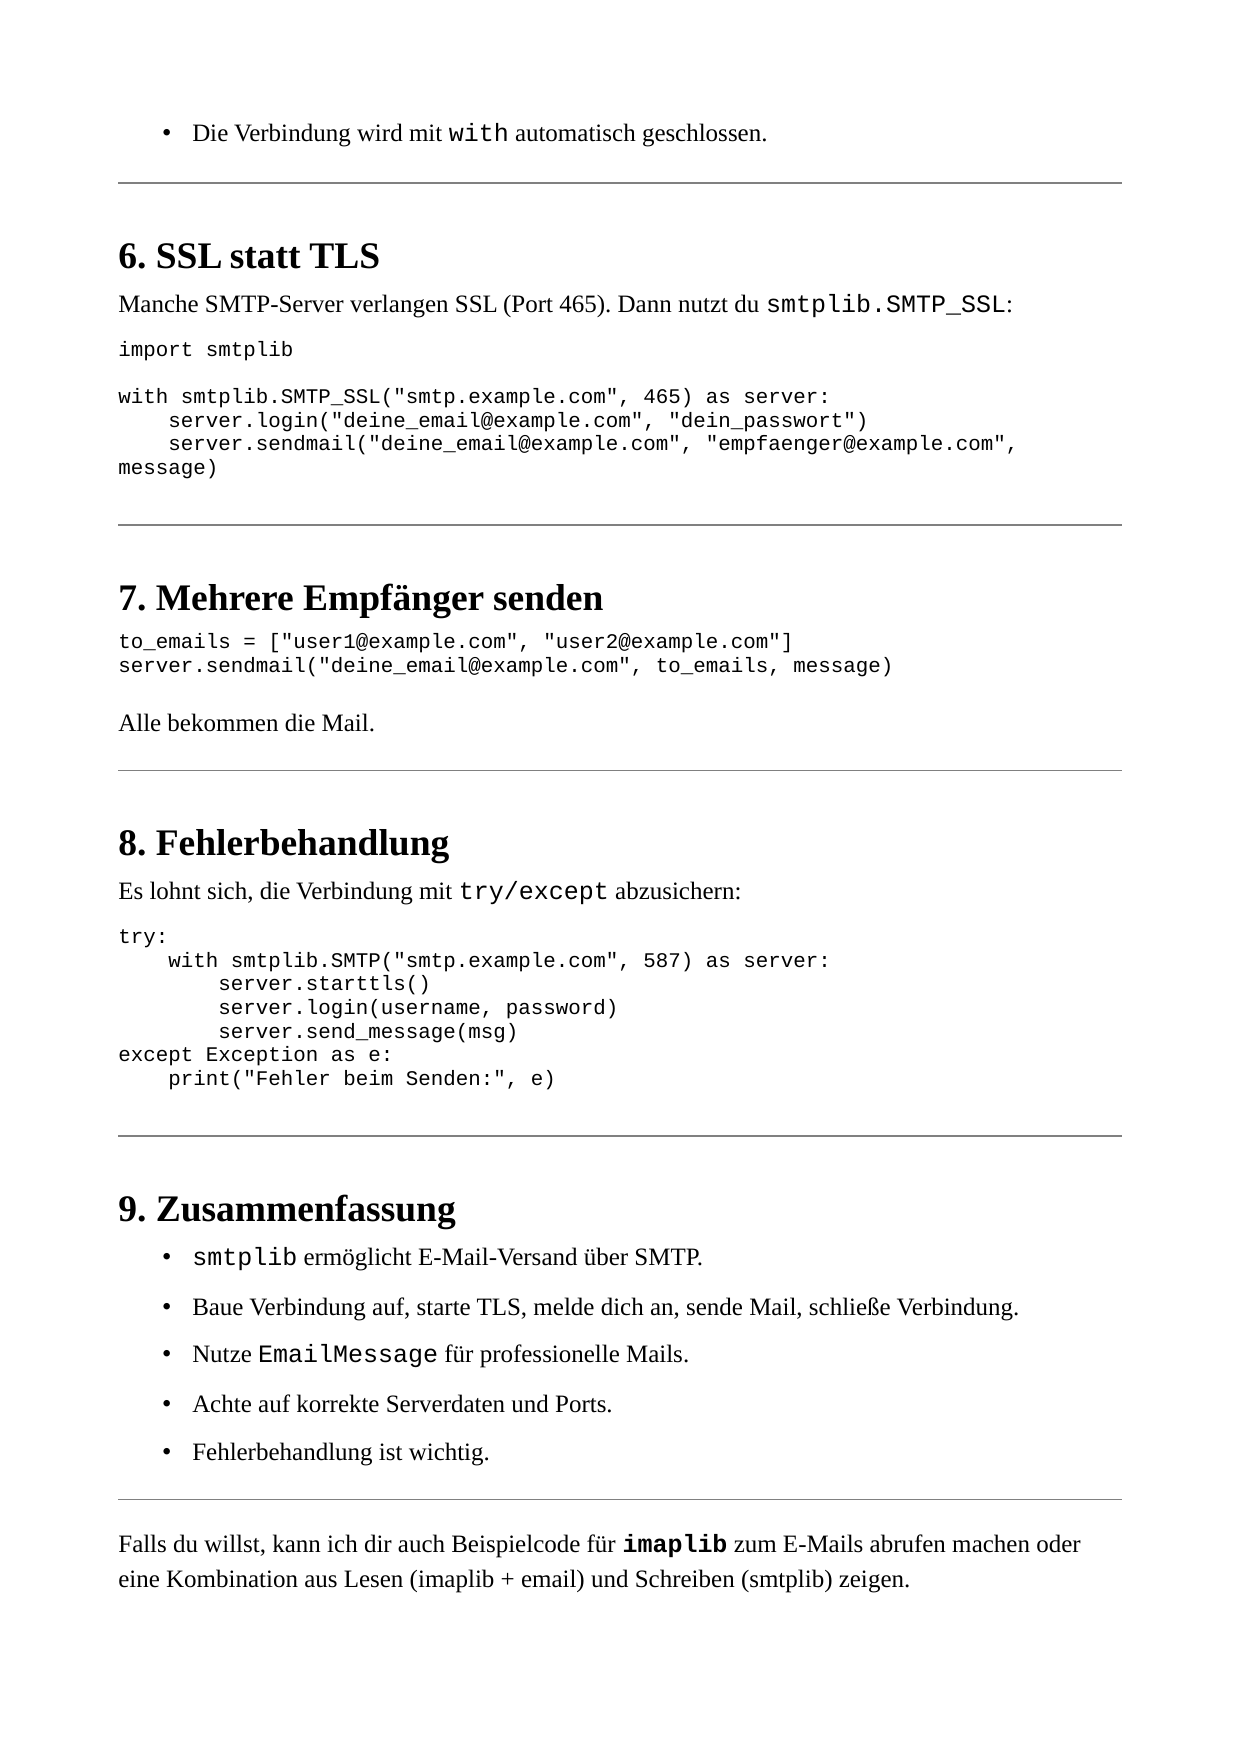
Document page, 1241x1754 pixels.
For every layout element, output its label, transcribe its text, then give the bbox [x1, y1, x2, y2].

text to_emails = ["user1@example.com", "user2@example.com"] [118, 631, 1122, 654]
subtitle 7. Mehrere Empfänger senden [118, 575, 1122, 618]
text server.login("deine_email@example.com", "dein_passwort") [118, 410, 1122, 433]
text with smtplib.SMTP("smtp.example.com", 587) as server: [118, 950, 1122, 973]
text import smtplib [118, 339, 1122, 362]
list Nutze EmailMessage für professionelle Mails. [162, 1339, 1122, 1370]
text server.sendmail("deine_email@example.com", to_emails, message) [118, 654, 1122, 678]
text try: [118, 926, 1122, 950]
list smtplib ermöglicht E-Mail-Versand über SMTP. [162, 1242, 1122, 1273]
subtitle 9. Zusammenfassung [118, 1186, 1122, 1229]
text server.send_message(msg) [118, 1021, 1122, 1044]
list Fehlerbehandlung ist wichtig. [162, 1437, 1122, 1466]
text Alle bekommen die Mail. [118, 708, 1122, 736]
text Es lohnt sich, die Verbindung mit try/except abzusichern: [118, 876, 1122, 907]
text server.sendmail("deine_email@example.com", "empfaenger@example.com", message) [118, 433, 1122, 481]
subtitle 8. Fehlerbehandlung [118, 820, 1122, 863]
text except Exception as e: [118, 1044, 1122, 1068]
subtitle 6. SSL statt TLS [118, 233, 1122, 276]
text print("Fehler beim Senden:", e) [118, 1068, 1122, 1092]
text server.starttls() [118, 973, 1122, 997]
list Achte auf korrekte Serverdaten und Ports. [162, 1389, 1122, 1418]
text Falls du willst, kann ich dir auch Beispielcode für imaplib zum E-Mails abrufen machen oder eine Kombination aus Lesen (imaplib + email) und Schreiben (smtplib) zeigen. [118, 1529, 1122, 1593]
text server.login(username, password) [118, 997, 1122, 1021]
list Baue Verbindung auf, starte TLS, melde dich an, sende Mail, schließe Verbindung. [162, 1292, 1122, 1321]
text Manche SMTP-Server verlangen SSL (Port 465). Dann nutzt du smtplib.SMTP_SSL: [118, 289, 1122, 320]
text with smtplib.SMTP_SSL("smtp.example.com", 465) as server: [118, 386, 1122, 410]
list Die Verbindung wird mit with automatisch geschlossen. [162, 118, 1122, 149]
